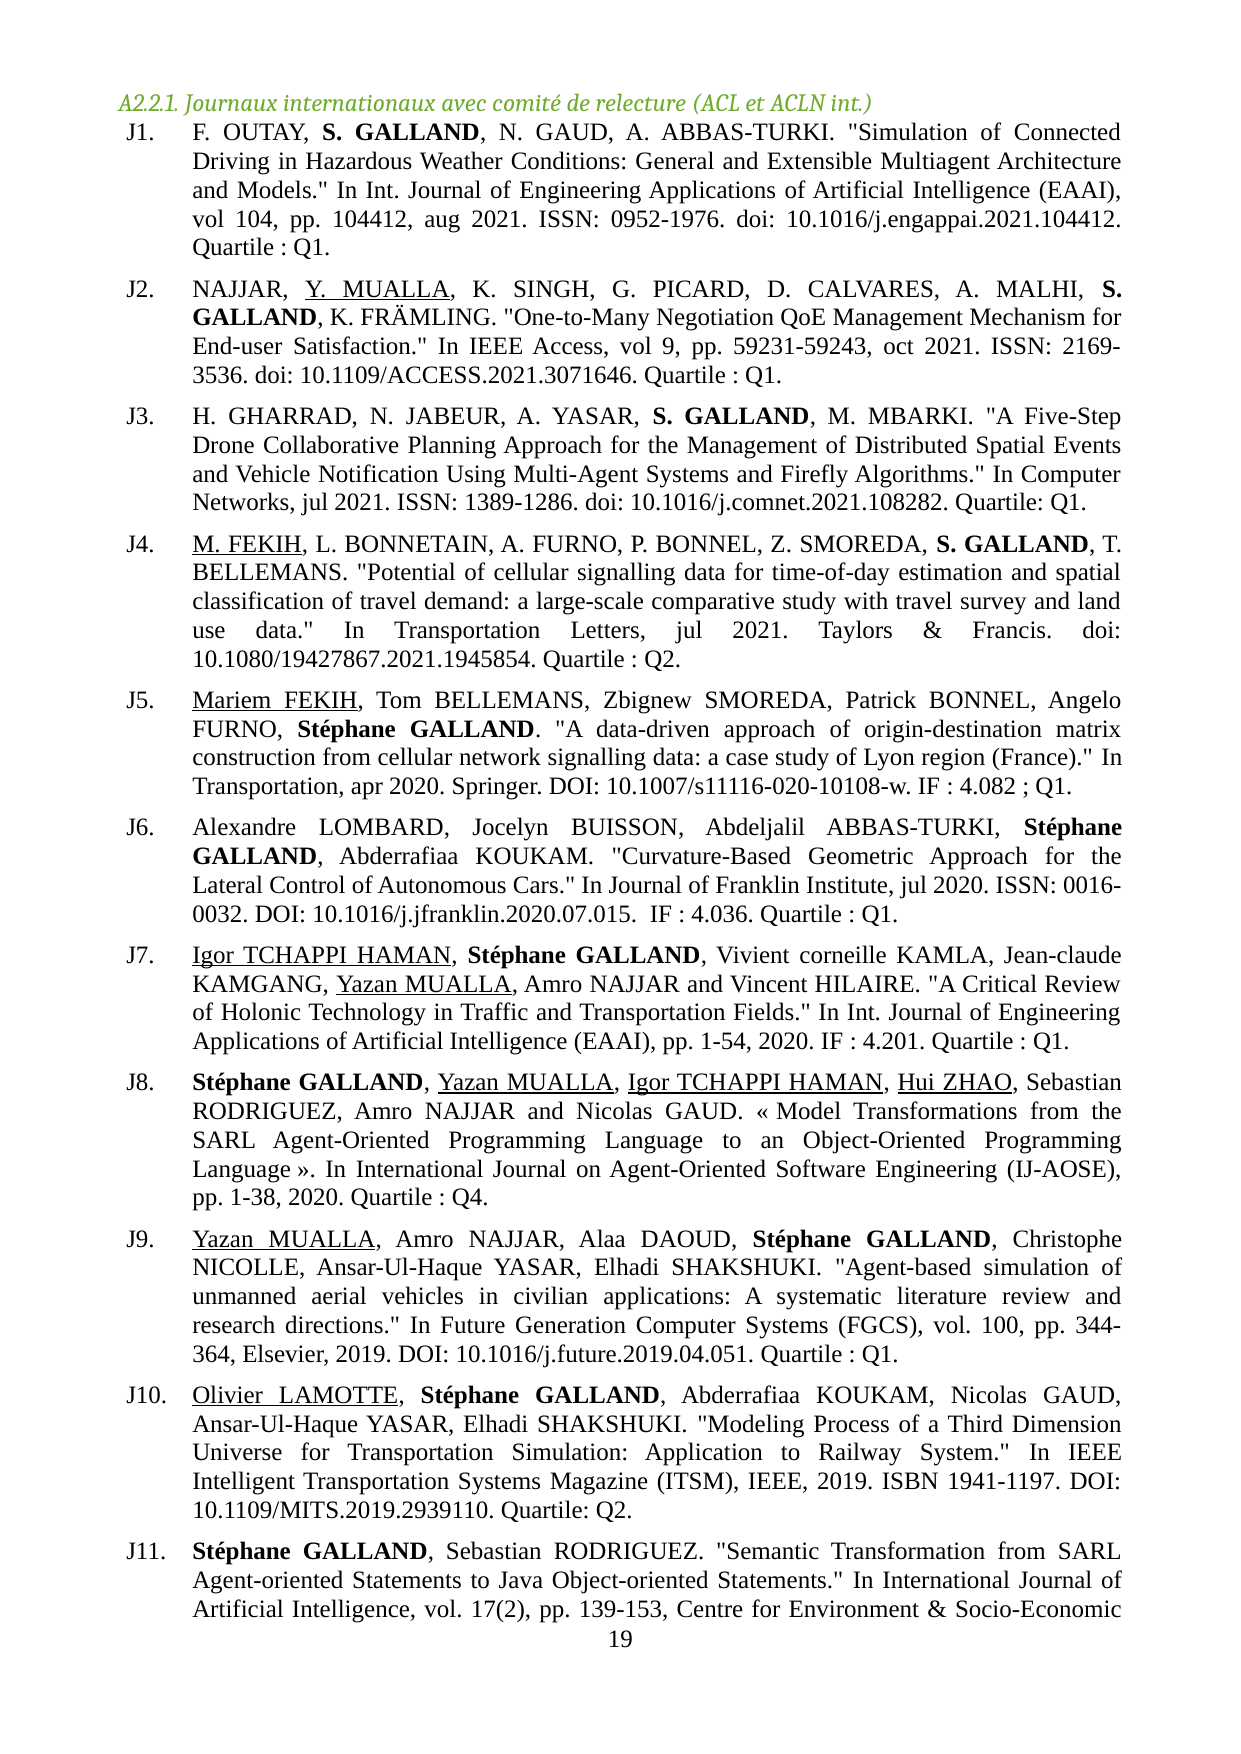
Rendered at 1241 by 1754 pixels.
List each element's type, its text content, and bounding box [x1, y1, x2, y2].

list Mariem FEKIH, Tom BELLEMANS, Zbignew SMOREDA, Patrick BONNEL, Angelo FURNO, Stéphane GALLAND. "A data-driven approach of origin-destination matrix construction from cellular network signalling data: a case study of Lyon region (France)." In Transportation, apr 2020. Springer. DOI: 10.1007/s11116-020-10108-w. IF : 4.082 ; Q1. [126, 685, 1122, 800]
list H. GHARRAD, N. JABEUR, A. YASAR, S. GALLAND, M. MBARKI. "A Five-Step Drone Collaborative Planning Approach for the Management of Distributed Spatial Events and Vehicle Notification Using Multi-Agent Systems and Firefly Algorithms." In Computer Networks, jul 2021. ISSN: 1389-1286. doi: 10.1016/j.comnet.2021.108282. Quartile: Q1. [126, 401, 1122, 516]
list NAJJAR, Y. MUALLA, K. SINGH, G. PICARD, D. CALVARES, A. MALHI, S. GALLAND, K. FRÄMLING. "One-to-Many Negotiation QoE Management Mechanism for End-user Satisfaction." In IEEE Access, vol 9, pp. 59231-59243, oct 2021. ISSN: 2169-3536. doi: 10.1109/ACCESS.2021.3071646. Quartile : Q1. [126, 274, 1122, 389]
list Igor TCHAPPI HAMAN, Stéphane GALLAND, Vivient corneille KAMLA, Jean-claude KAMGANG, Yazan MUALLA, Amro NAJJAR and Vincent HILAIRE. "A Critical Review of Holonic Technology in Traffic and Transportation Fields." In Int. Journal of Engineering Applications of Artificial Intelligence (EAAI), pp. 1-54, 2020. IF : 4.201. Quartile : Q1. [126, 940, 1122, 1055]
list Stéphane GALLAND, Sebastian RODRIGUEZ. "Semantic Transformation from SARL Agent-oriented Statements to Java Object-oriented Statements." In International Journal of Artificial Intelligence, vol. 17(2), pp. 139-153, Centre for Environment & Socio-Economic [126, 1536, 1122, 1622]
list Yazan MUALLA, Amro NAJJAR, Alaa DAOUD, Stéphane GALLAND, Christophe NICOLLE, Ansar-Ul-Haque YASAR, Elhadi SHAKSHUKI. "Agent-based simulation of unmanned aerial vehicles in civilian applications: A systematic literature review and research directions." In Future Generation Computer Systems (FGCS), vol. 100, pp. 344-364, Elsevier, 2019. DOI: 10.1016/j.future.2019.04.051. Quartile : Q1. [126, 1224, 1122, 1367]
list M. FEKIH, L. BONNETAIN, A. FURNO, P. BONNEL, Z. SMOREDA, S. GALLAND, T. BELLEMANS. "Potential of cellular signalling data for time-of-day estimation and spatial classification of travel demand: a large-scale comparative study with travel survey and land use data." In Transportation Letters, jul 2021. Taylors & Francis. doi: 10.1080/19427867.2021.1945854. Quartile : Q2. [126, 529, 1122, 672]
list F. OUTAY, S. GALLAND, N. GAUD, A. ABBAS-TURKI. "Simulation of Connected Driving in Hazardous Weather Conditions: General and Extensible Multiagent Architecture and Models." In Int. Journal of Engineering Applications of Artificial Intelligence (EAAI), vol 104, pp. 104412, aug 2021. ISSN: 0952-1976. doi: 10.1016/j.engappai.2021.104412. Quartile : Q1. [126, 117, 1122, 261]
list Olivier LAMOTTE, Stéphane GALLAND, Abderrafiaa KOUKAM, Nicolas GAUD, Ansar-Ul-Haque YASAR, Elhadi SHAKSHUKI. "Modeling Process of a Third Dimension Universe for Transportation Simulation: Application to Railway System." In IEEE Intelligent Transportation Systems Magazine (ITSM), IEEE, 2019. ISBN 1941-1197. DOI: 10.1109/MITS.2019.2939110. Quartile: Q2. [126, 1380, 1122, 1524]
list Stéphane GALLAND, Yazan MUALLA, Igor TCHAPPI HAMAN, Hui ZHAO, Sebastian RODRIGUEZ, Amro NAJJAR and Nicolas GAUD. « Model Transformations from the SARL Agent-Oriented Programming Language to an Object-Oriented Programming Language ». In International Journal on Agent-Oriented Software Engineering (IJ-AOSE), pp. 1-38, 2020. Quartile : Q4. [126, 1067, 1122, 1211]
subtitle A2.2.1. Journaux internationaux avec comité de relecture (ACL et ACLN int.) [118, 89, 1122, 117]
list Alexandre LOMBARD, Jocelyn BUISSON, Abdeljalil ABBAS-TURKI, Stéphane GALLAND, Abderrafiaa KOUKAM. "Curvature-Based Geometric Approach for the Lateral Control of Autonomous Cars." In Journal of Franklin Institute, jul 2020. ISSN: 0016-0032. DOI: 10.1016/j.jfranklin.2020.07.015. IF : 4.036. Quartile : Q1. [126, 812, 1122, 927]
